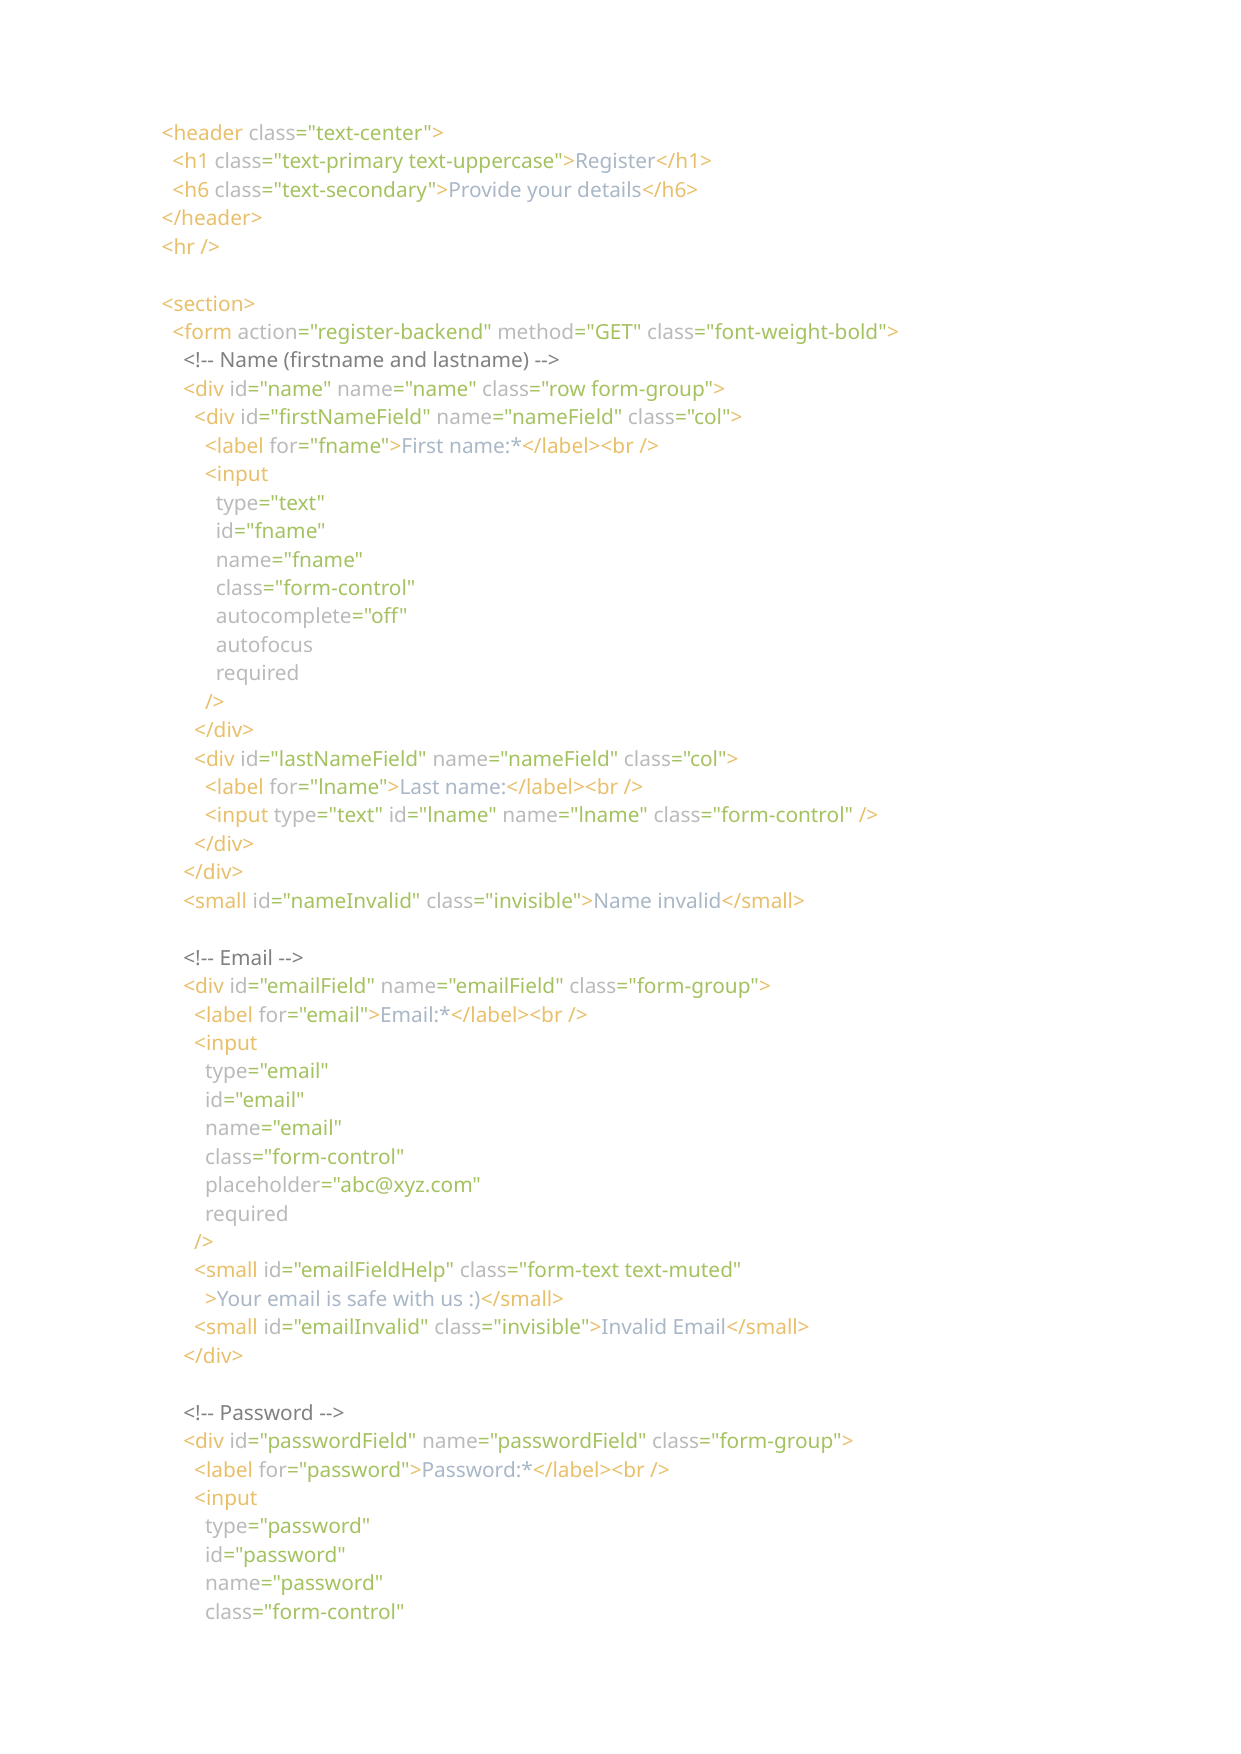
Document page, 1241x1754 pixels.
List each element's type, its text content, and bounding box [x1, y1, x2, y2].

text <header class="text-center"> <h1 class="text-primary text-uppercase">Register</h1> <h6 class="text-secondary">Provide your details</h6> </header> <hr /> <section> <form action="register-backend" method="GET" class="font-weight-bold"> <!-- Name (firstname and lastname) --> <div id="name" name="name" class="row form-group"> <div id="firstNameField" name="nameField" class="col"> <label for="fname">First name:*</label><br /> <input type="text" id="fname" name="fname" class="form-control" autocomplete="off" autofocus required /> </div> <div id="lastNameField" name="nameField" class="col"> <label for="lname">Last name:</label><br /> <input type="text" id="lname" name="lname" class="form-control" /> </div> </div> <small id="nameInvalid" class="invisible">Name invalid</small> <!-- Email --> <div id="emailField" name="emailField" class="form-group"> <label for="email">Email:*</label><br /> <input type="email" id="email" name="email" class="form-control" placeholder="abc@xyz.com" required /> <small id="emailFieldHelp" class="form-text text-muted" >Your email is safe with us :)</small> <small id="emailInvalid" class="invisible">Invalid Email</small> </div> <!-- Password --> <div id="passwordField" name="passwordField" class="form-group"> <label for="password">Password:*</label><br /> <input type="password" id="password" name="password" class="form-control" [118, 118, 1122, 1625]
